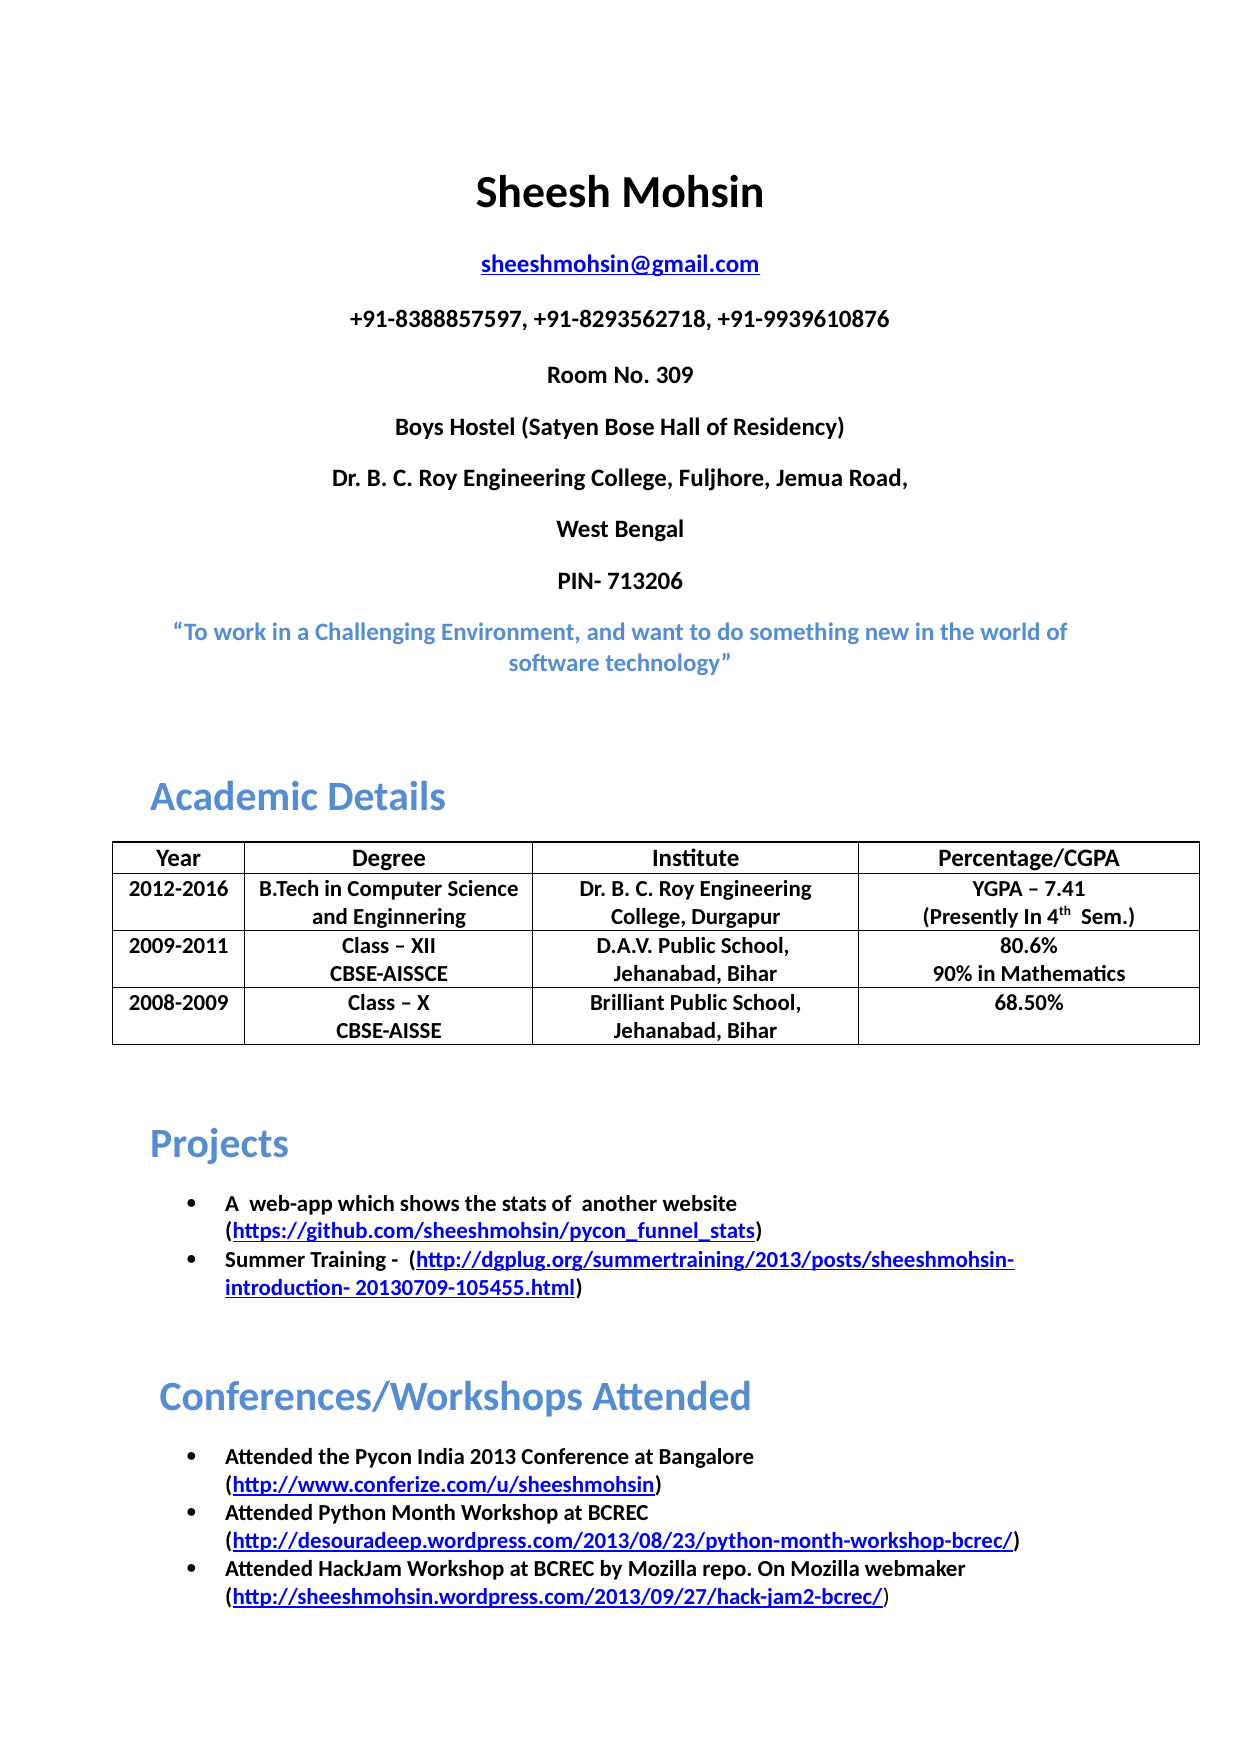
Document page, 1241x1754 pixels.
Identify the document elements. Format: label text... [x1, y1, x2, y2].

table_cell D.A.V. Public School, Jehanabad, Bihar [533, 931, 858, 987]
table_cell 80.6% 90% in Mathematics [859, 931, 1199, 987]
text Boys Hostel (Satyen Bose Hall of Residency) [150, 411, 1090, 441]
table_header Year [113, 843, 244, 873]
table_cell Brilliant Public School, Jehanabad, Bihar [533, 988, 858, 1044]
table_cell YGPA – 7.41 (Presently In 4th Sem.) [859, 874, 1199, 930]
text Conferences/Workshops Attended [150, 1370, 1090, 1421]
list Summer Training - (http://dgplug.org/summertraining/2013/posts/sheeshmohsin-introduction- 20130709-105455.html) [187, 1245, 1090, 1301]
table_header Institute [533, 843, 858, 873]
table_header Percentage/CGPA [859, 843, 1199, 873]
text Room No. 309 [150, 359, 1090, 390]
table_cell 2008-2009 [113, 988, 244, 1044]
list Attended the Pycon India 2013 Conference at Bangalore (http://www.conferize.com/u/sheeshmohsin) [187, 1442, 1090, 1498]
text Sheesh Mohsin [150, 163, 1090, 219]
text Academic Details [150, 770, 1090, 821]
table_cell Dr. B. C. Roy Engineering College, Durgapur [533, 874, 858, 930]
text PIN- 713206 [150, 565, 1090, 595]
table_cell 68.50% [859, 988, 1199, 1044]
table_cell B.Tech in Computer Science and Enginnering [245, 874, 532, 930]
list Attended HackJam Workshop at BCREC by Mozilla repo. On Mozilla webmaker (http://sheeshmohsin.wordpress.com/2013/09/27/hack-jam2-bcrec/) [187, 1554, 1090, 1610]
table_header Degree [245, 843, 532, 873]
list Attended Python Month Workshop at BCREC (http://desouradeep.wordpress.com/2013/08/23/python-month-workshop-bcrec/) [187, 1498, 1090, 1554]
text West Bengal [150, 513, 1090, 544]
text Dr. B. C. Roy Engineering College, Fuljhore, Jemua Road, [150, 462, 1090, 493]
table_cell 2009-2011 [113, 931, 244, 987]
table_cell Class – XII CBSE-AISSCE [245, 931, 532, 987]
text Projects [150, 1117, 1090, 1168]
list A web-app which shows the stats of another website (https://github.com/sheeshmohsin/pycon_funnel_stats) [187, 1189, 1090, 1245]
table_cell Class – X CBSE-AISSE [245, 988, 532, 1044]
table_cell 2012-2016 [113, 874, 244, 930]
text “To work in a Challenging Environment, and want to do something new in the world of software technology” [150, 616, 1090, 677]
text +91-8388857597, +91-8293562718, +91-9939610876 [150, 304, 1090, 334]
text sheeshmohsin@gmail.com [150, 248, 1090, 278]
